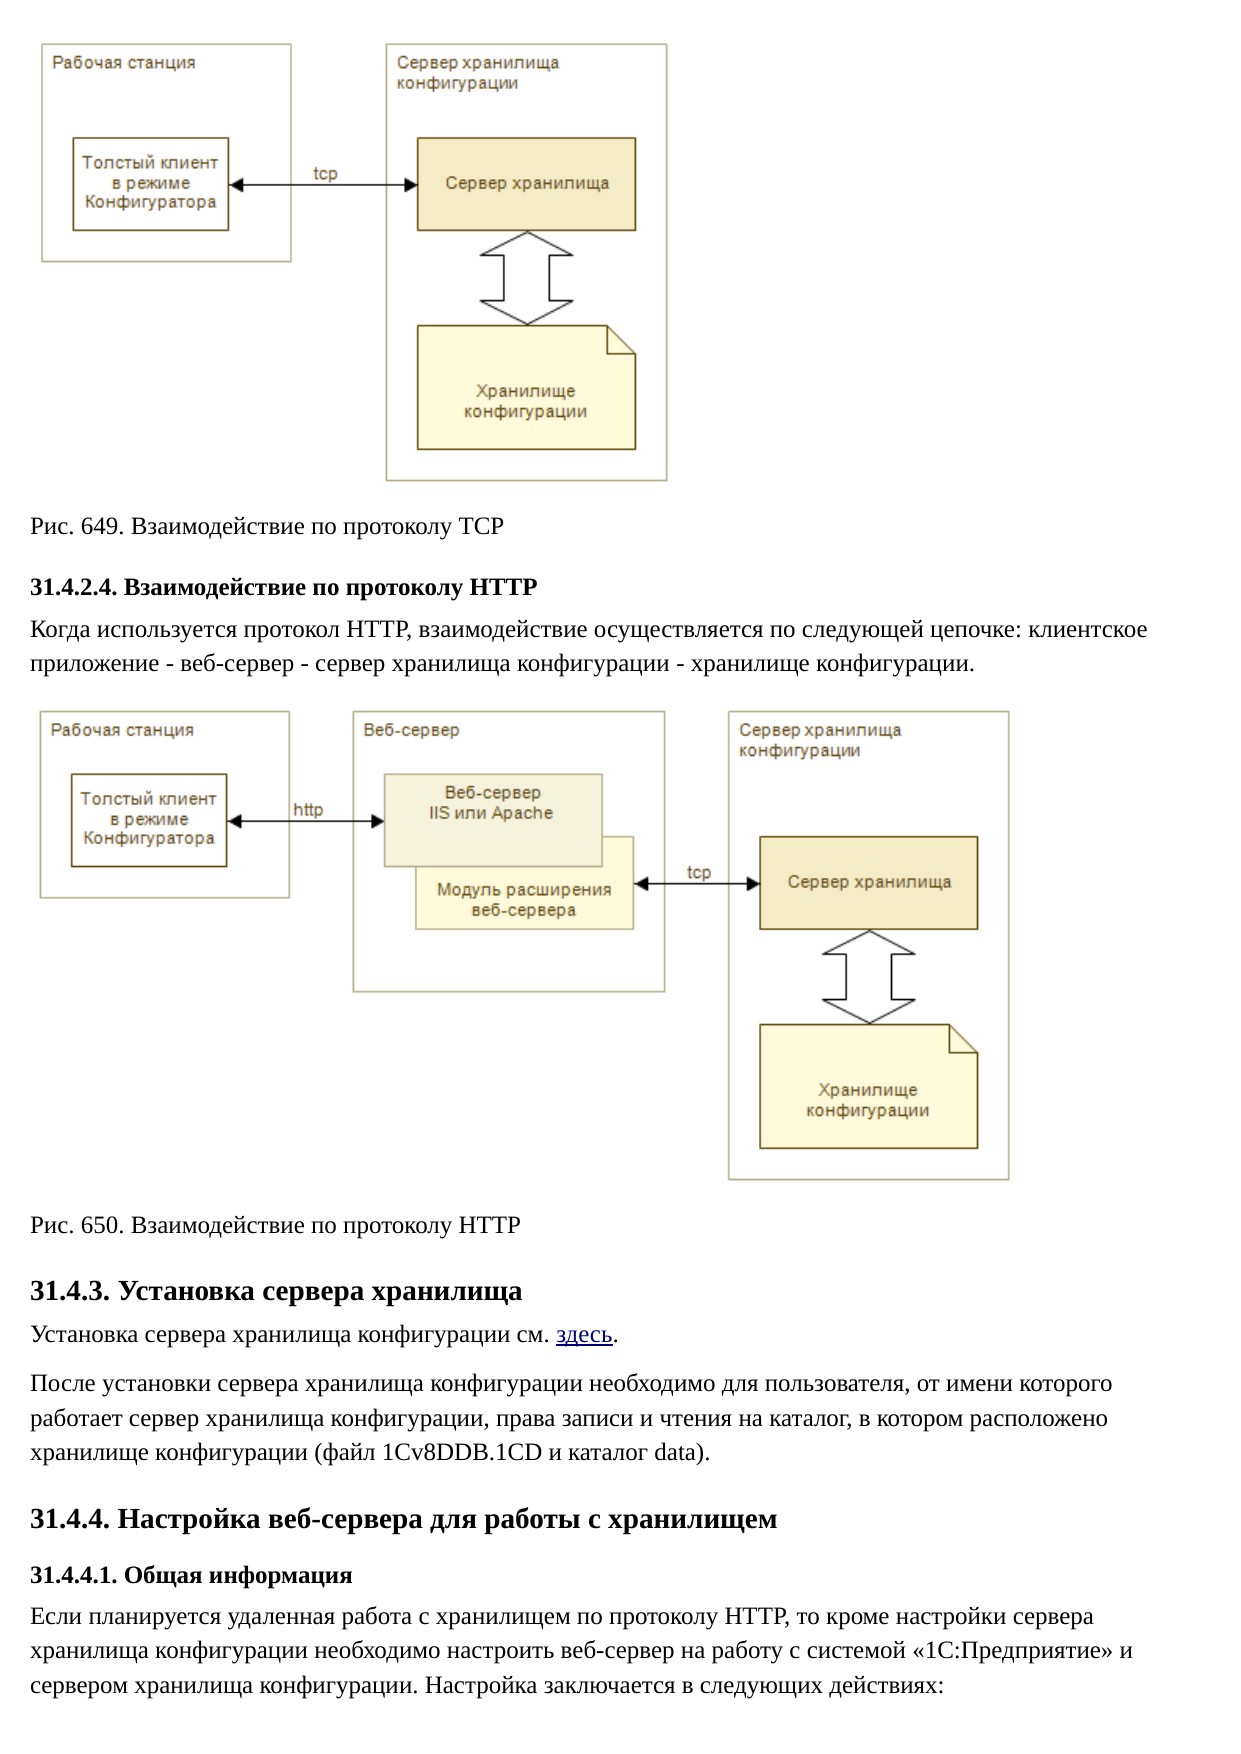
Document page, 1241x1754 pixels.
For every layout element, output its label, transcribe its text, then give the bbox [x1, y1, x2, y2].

text Когда используется протокол HTTP, взаимодействие осуществляется по следующей цепочке: клиентское приложение ‑ веб-сервер ‑ сервер хранилища конфигурации ‑ хранилище конфигурации. [30, 614, 1211, 677]
subtitle 31.4.4.1. Общая информация [30, 1560, 1211, 1588]
picture [29, 28, 685, 491]
text Рис. 650. Взаимодействие по протоколу HTTP [30, 1210, 1211, 1238]
subtitle 31.4.4. Настройка веб-сервера для работы с хранилищем [30, 1501, 1211, 1535]
picture [29, 697, 1024, 1190]
subtitle 31.4.2.4. Взаимодействие по протоколу HTTP [30, 572, 1211, 601]
text После установки сервера хранилища конфигурации необходимо для пользователя, от имени которого работает сервер хранилища конфигурации, права записи и чтения на каталог, в котором расположено хранилище конфигурации (файл 1Cv8DDB.1CD и каталог data). [30, 1368, 1211, 1466]
text Установка сервера хранилища конфигурации см. здесь. [30, 1319, 1211, 1348]
text Если планируется удаленная работа с хранилищем по протоколу HTTP, то кроме настройки сервера хранилища конфигурации необходимо настроить веб-сервер на работу с системой «1С:Предприятие» и сервером хранилища конфигурации. Настройка заключается в следующих действиях: [30, 1601, 1211, 1699]
subtitle 31.4.3. Установка сервера хранилища [30, 1273, 1211, 1307]
text Рис. 649. Взаимодействие по протоколу TCP [30, 511, 1211, 540]
